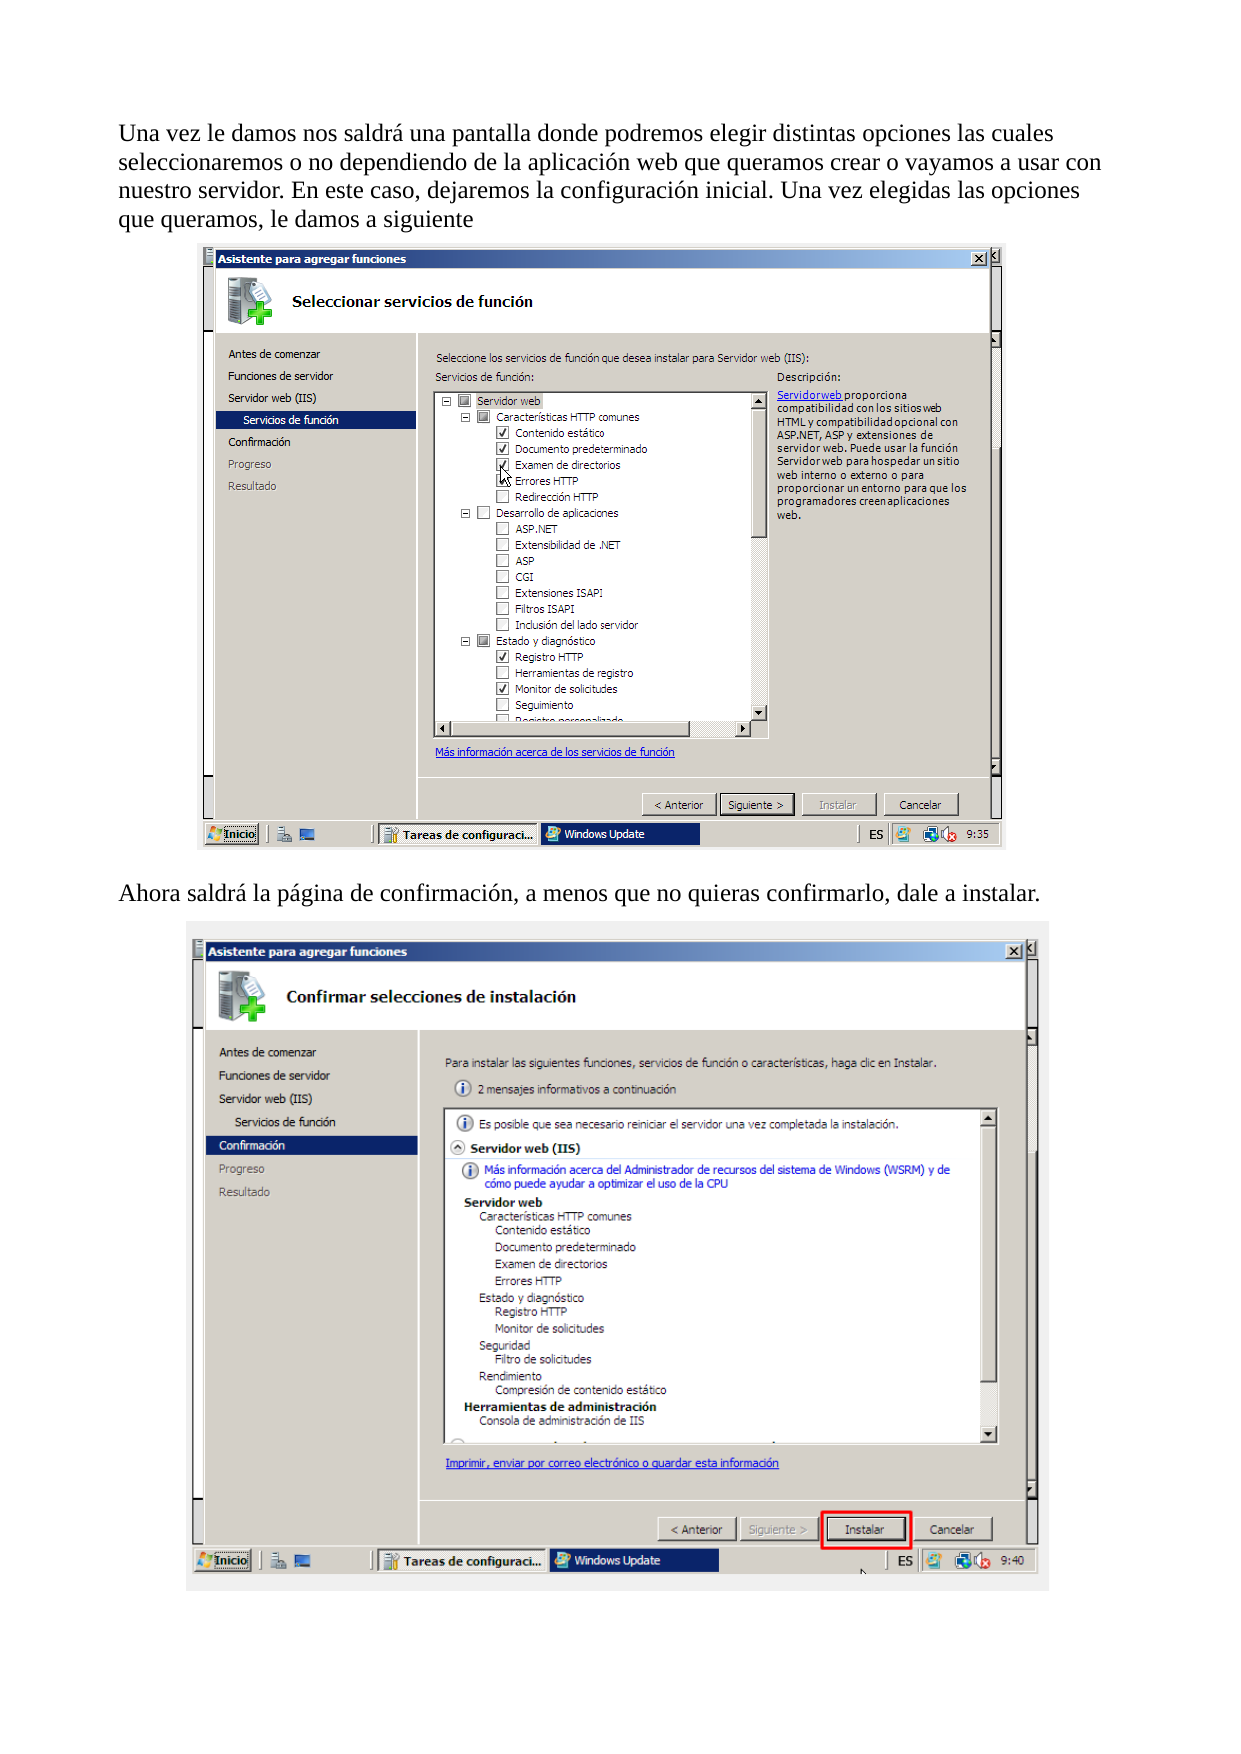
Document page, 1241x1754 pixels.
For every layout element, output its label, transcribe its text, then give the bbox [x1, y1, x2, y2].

text Ahora saldrá la página de confirmación, a menos que no quieras confirmarlo, dale a instalar. [118, 878, 1122, 907]
text Una vez le damos nos saldrá una pantalla donde podremos elegir distintas opciones las cuales seleccionaremos o no dependiendo de la aplicación web que queramos crear o vayamos a usar con nuestro servidor. En este caso, dejaremos la configuración inicial. Una vez elegidas las opciones que queramos, le damos a siguiente [118, 118, 1122, 233]
picture [186, 921, 1050, 1591]
picture [197, 243, 1007, 850]
